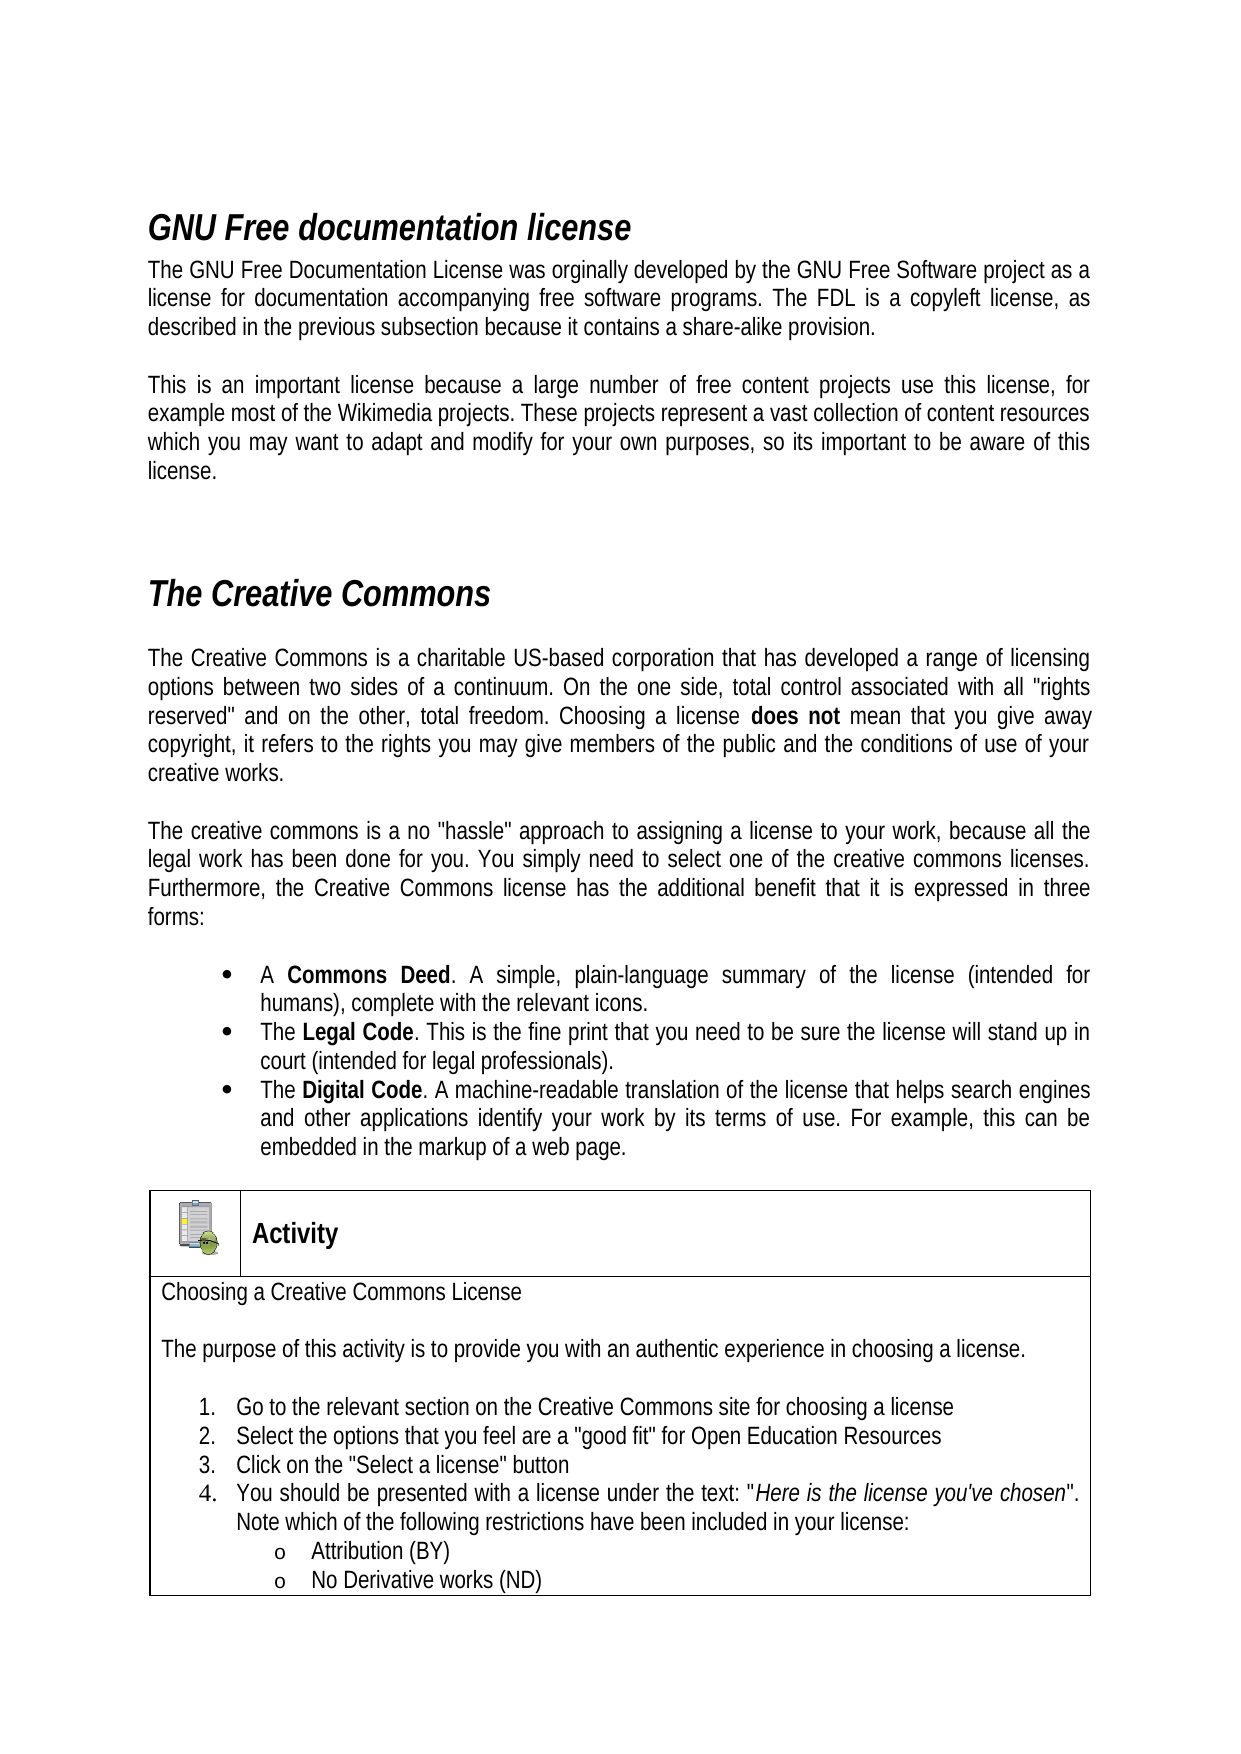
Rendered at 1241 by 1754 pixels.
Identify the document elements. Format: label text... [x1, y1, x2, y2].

table_cell Choosing a Creative Commons License The purpose of this activity is to provide you with an authentic experience in choosing a license. Go to the relevant section on the Creative Commons site for choosing a license Select the options that you feel are a "good fit" for Open Education Resources Click on the "Select a license" button You should be presented with a license under the text: "Here is the license you've chosen". Note which of the following restrictions have been included in your license: Attribution (BY) No Derivative works (ND) Non Commerical (NC) Share-alike (SA) Assess whether the license you have selected meets the requirements of the free content definition discussed on the previous page of this tutorial If you are new to the question of the licensing of free content for education, you may have found the variety of choice for a Creative Commons license confusing. Were you certain about the legal and practical implications of your choices? [151, 1277, 1090, 1595]
text The Creative Commons is a charitable US-based corporation that has developed a range of licensing options between two sides of a continuum. On the one side, total control associated with all "rights reserved" and on the other, total freedom. Choosing a license does not mean that you give away copyright, it refers to the rights you may give members of the public and the conditions of use of your creative works. [148, 643, 1092, 787]
text The creative commons is a no "hassle" approach to assigning a license to your work, because all the legal work has been done for you. You simply need to select one of the creative commons licenses. Furthermore, the Creative Commons license has the additional benefit that it is expressed in three forms: [148, 816, 1092, 930]
subtitle The Creative Commons [148, 571, 1092, 614]
picture [177, 1200, 220, 1257]
subtitle GNU Free documentation license [148, 205, 1092, 248]
list A Commons Deed. A simple, plain-language summary of the license (intended for humans), complete with the relevant icons. [223, 959, 1092, 1017]
table_header Activity [241, 1191, 1090, 1276]
table_header [151, 1191, 240, 1276]
list The Digital Code. A machine-readable translation of the license that helps search engines and other applications identify your work by its terms of use. For example, this can be embedded in the markup of a web page. [223, 1074, 1092, 1161]
list The Legal Code. This is the fine print that you need to be sure the license will stand up in court (intended for legal professionals). [223, 1017, 1092, 1074]
text The GNU Free Documentation License was orginally developed by the GNU Free Software project as a license for documentation accompanying free software programs. The FDL is a copyleft license, as described in the previous subsection because it contains a share-alike provision. [148, 254, 1092, 341]
text This is an important license because a large number of free content projects use this license, for example most of the Wikimedia projects. These projects represent a vast collection of content resources which you may want to adapt and modify for your own purposes, so its important to be aware of this license. [148, 370, 1092, 484]
